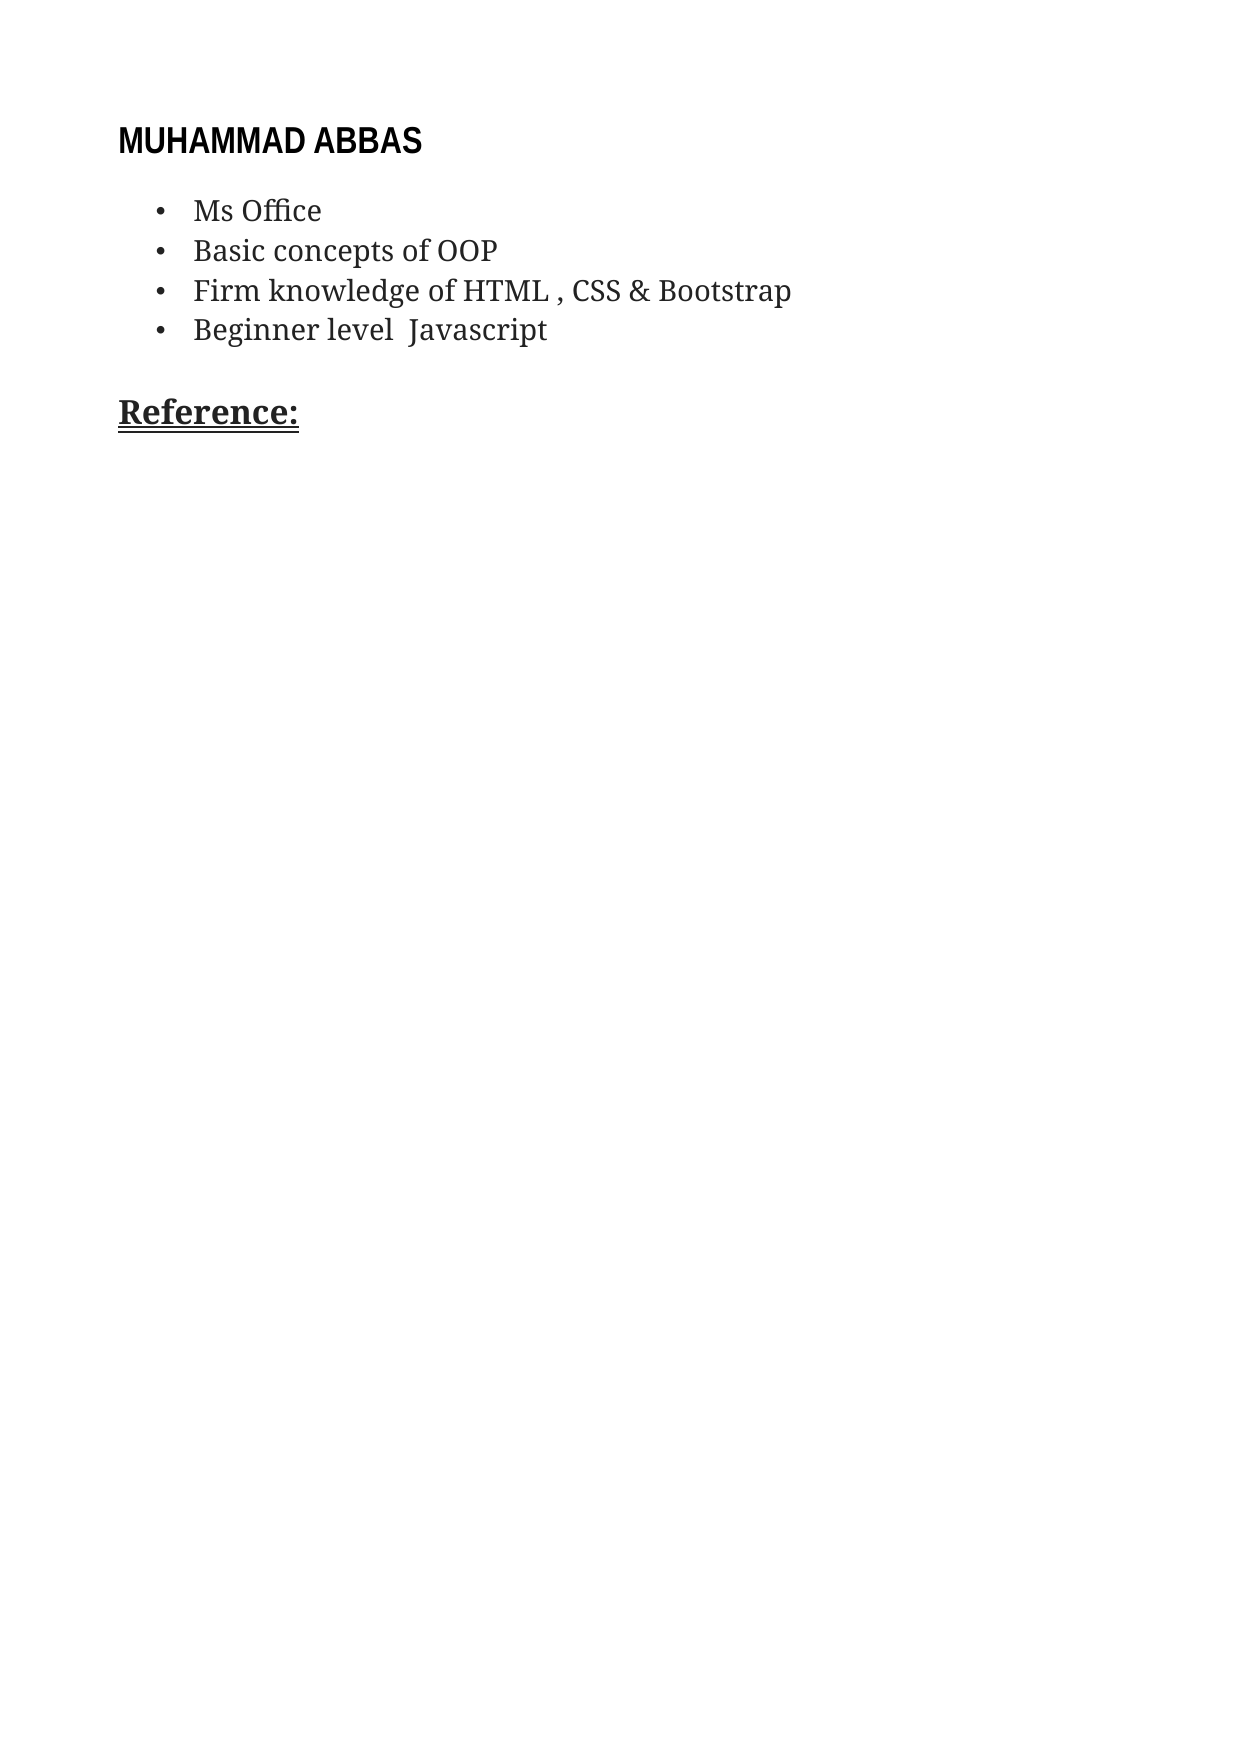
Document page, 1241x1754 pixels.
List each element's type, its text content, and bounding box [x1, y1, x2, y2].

list Basic concepts of OOP [156, 230, 1122, 270]
list Firm knowledge of HTML , CSS & Bootstrap [156, 270, 1122, 310]
list Beginner level Javascript [156, 310, 1122, 349]
list Ms Office [156, 191, 1122, 230]
text Reference: [118, 389, 1122, 434]
